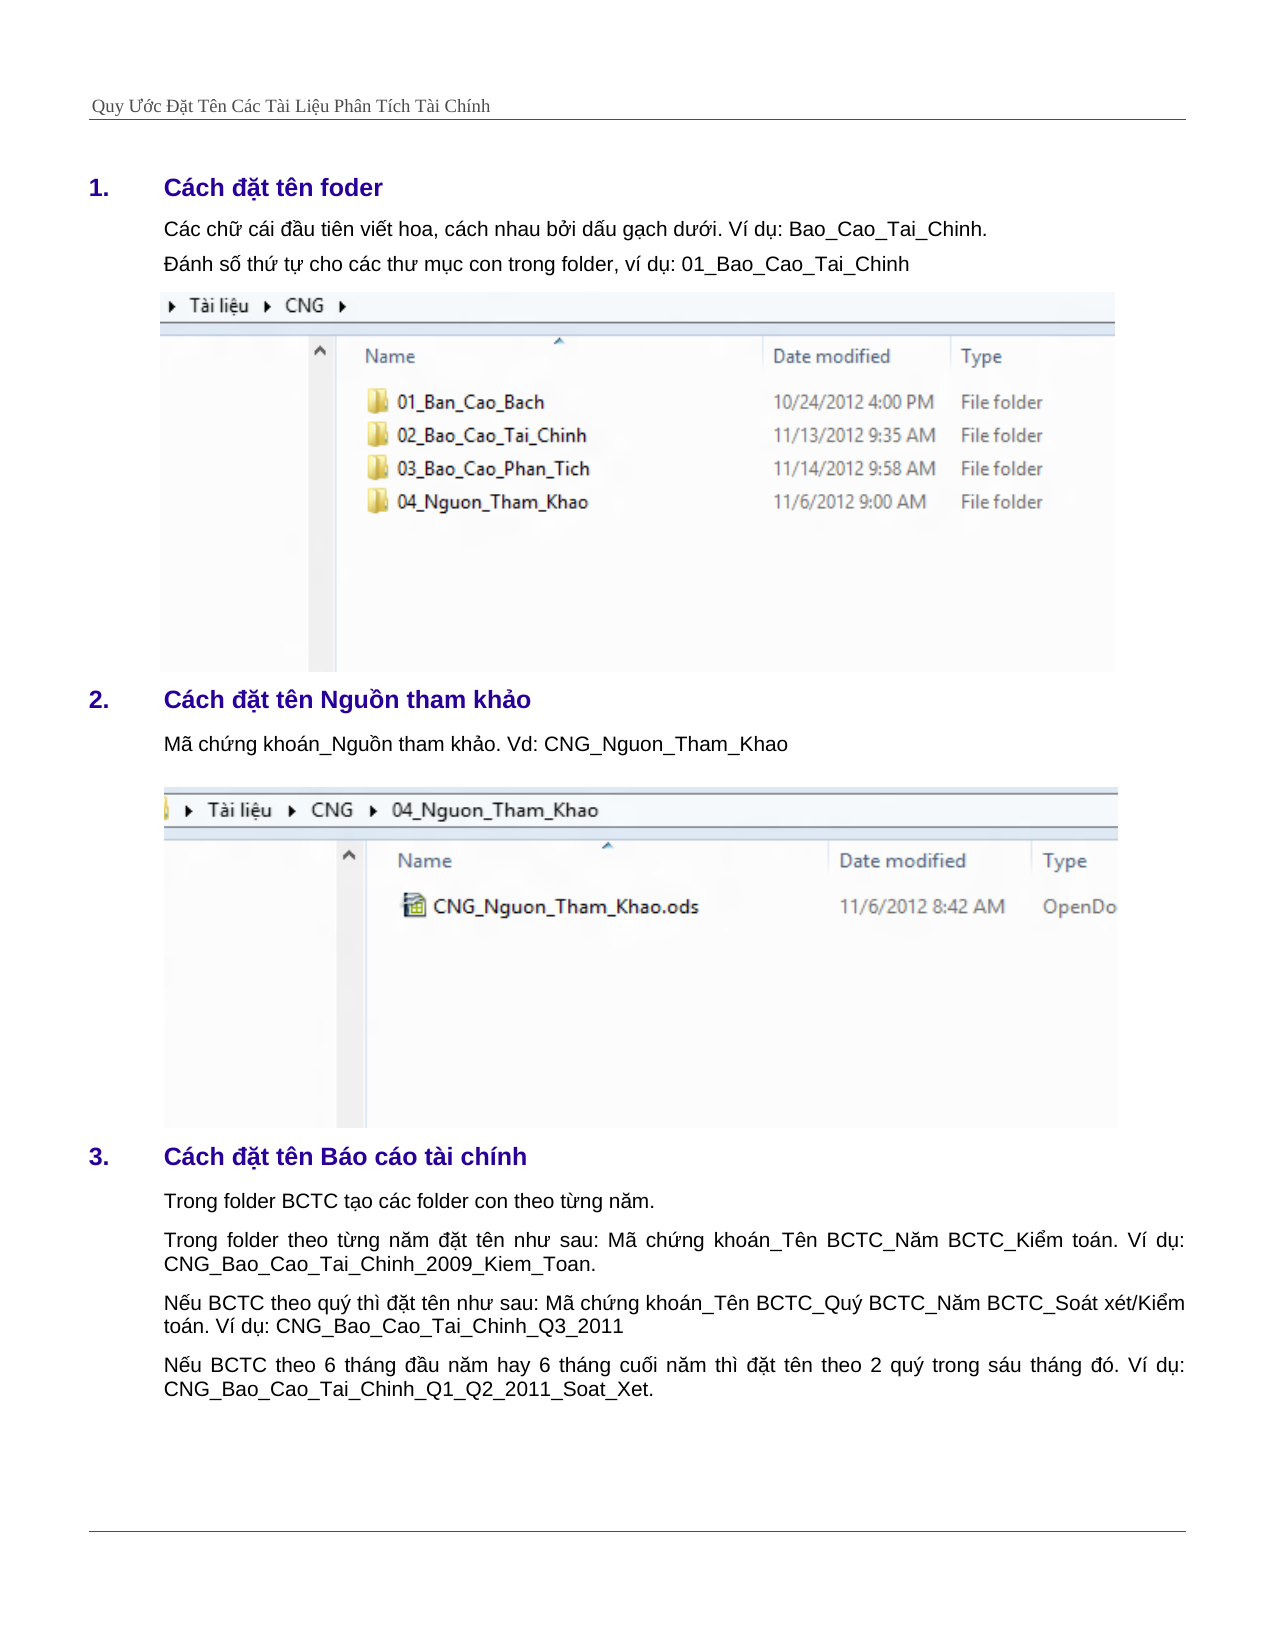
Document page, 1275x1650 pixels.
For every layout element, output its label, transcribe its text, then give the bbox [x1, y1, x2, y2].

subtitle Cách đặt tên Báo cáo tài chính [88, 777, 1186, 1171]
text Trong folder BCTC tạo các folder con theo từng năm. [163, 1188, 1186, 1212]
list Các chữ cái đầu tiên viết hoa, cách nhau bởi dấu gạch dưới. Ví dụ: Bao_Cao_Tai_Chinh. [126, 216, 1186, 240]
text Nếu BCTC theo 6 tháng đầu năm hay 6 tháng cuối năm thì đặt tên theo 2 quý trong sáu tháng đó. Ví dụ: CNG_Bao_Cao_Tai_Chinh_Q1_Q2_2011_Soat_Xet. [163, 1353, 1186, 1401]
text Trong folder theo từng năm đặt tên như sau: Mã chứng khoán_Tên BCTC_Năm BCTC_Kiểm toán. Ví dụ: CNG_Bao_Cao_Tai_Chinh_2009_Kiem_Toan. [163, 1227, 1186, 1275]
subtitle Cách đặt tên foder [88, 173, 1186, 202]
subtitle Cách đặt tên Nguồn tham khảo [88, 297, 1186, 714]
text Nếu BCTC theo quý thì đặt tên như sau: Mã chứng khoán_Tên BCTC_Quý BCTC_Năm BCTC_Soát xét/Kiểm toán. Ví dụ: CNG_Bao_Cao_Tai_Chinh_Q3_2011 [163, 1290, 1186, 1338]
text Mã chứng khoán_Nguồn tham khảo. Vd: CNG_Nguon_Tham_Khao [163, 732, 1186, 756]
list Đánh số thứ tự cho các thư mục con trong folder, ví dụ: 01_Bao_Cao_Tai_Chinh [126, 252, 1186, 276]
